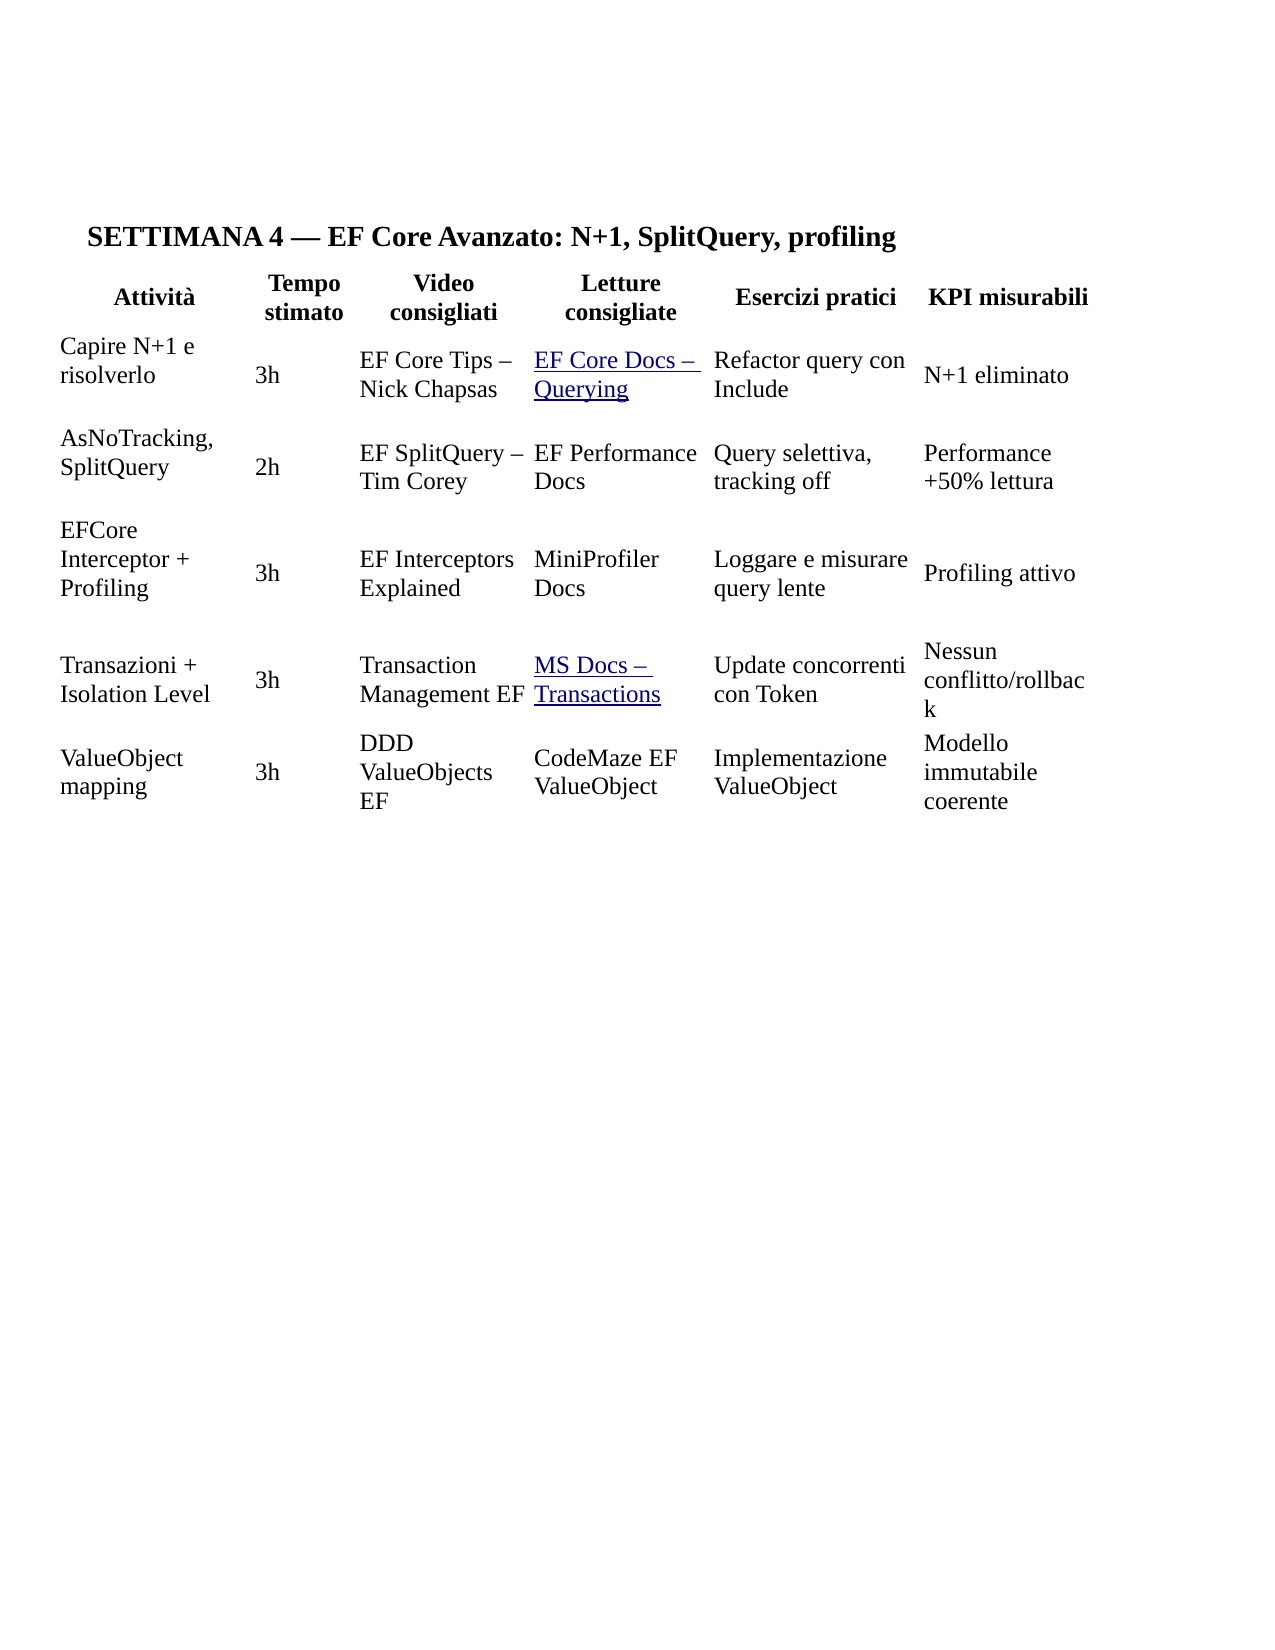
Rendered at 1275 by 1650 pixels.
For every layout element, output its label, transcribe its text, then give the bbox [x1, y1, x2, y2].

table_cell 3h [252, 328, 356, 420]
table_header Video consigliati [356, 265, 531, 328]
table_cell Implementazione ValueObject [711, 725, 921, 817]
table_cell AsNoTracking, SplitQuery [57, 420, 252, 512]
table_cell Capire N+1 e risolverlo [57, 328, 252, 420]
table_cell Transazioni + Isolation Level [57, 633, 252, 725]
table_header Tempo stimato [252, 265, 356, 328]
table_cell Modello immutabile coerente [921, 725, 1096, 817]
table_header KPI misurabili [921, 265, 1096, 328]
table_cell Update concorrenti con Token [711, 633, 921, 725]
table_cell Performance +50% lettura [921, 420, 1096, 512]
table_cell Loggare e misurare query lente [711, 513, 921, 633]
table_header Esercizi pratici [711, 265, 921, 328]
table_cell CodeMaze EF ValueObject [531, 725, 711, 817]
table_cell Profiling attivo [921, 513, 1096, 633]
subtitle ✅ SETTIMANA 4 — EF Core Avanzato: N+1, SplitQuery, profiling [57, 219, 1157, 252]
table_cell Transaction Management EF [356, 633, 531, 725]
table_cell 3h [252, 633, 356, 725]
table_cell 2h [252, 420, 356, 512]
table_cell 3h [252, 513, 356, 633]
table_cell EF Performance Docs [531, 420, 711, 512]
table_cell MS Docs – Transactions [531, 633, 711, 725]
table_cell Refactor query con Include [711, 328, 921, 420]
table_cell EF Core Tips – Nick Chapsas [356, 328, 531, 420]
table_cell DDD ValueObjects EF [356, 725, 531, 817]
table_cell EF Interceptors Explained [356, 513, 531, 633]
table_cell Query selettiva, tracking off [711, 420, 921, 512]
table_cell 3h [252, 725, 356, 817]
table_cell EF SplitQuery – Tim Corey [356, 420, 531, 512]
table_cell MiniProfiler Docs [531, 513, 711, 633]
table_header Letture consigliate [531, 265, 711, 328]
table_header Attività [57, 265, 252, 328]
table_cell EFCore Interceptor + Profiling [57, 513, 252, 633]
table_cell N+1 eliminato [921, 328, 1096, 420]
table_cell EF Core Docs – Querying [531, 328, 711, 420]
table_cell Nessun conflitto/rollback [921, 633, 1096, 725]
table_cell ValueObject mapping [57, 725, 252, 817]
